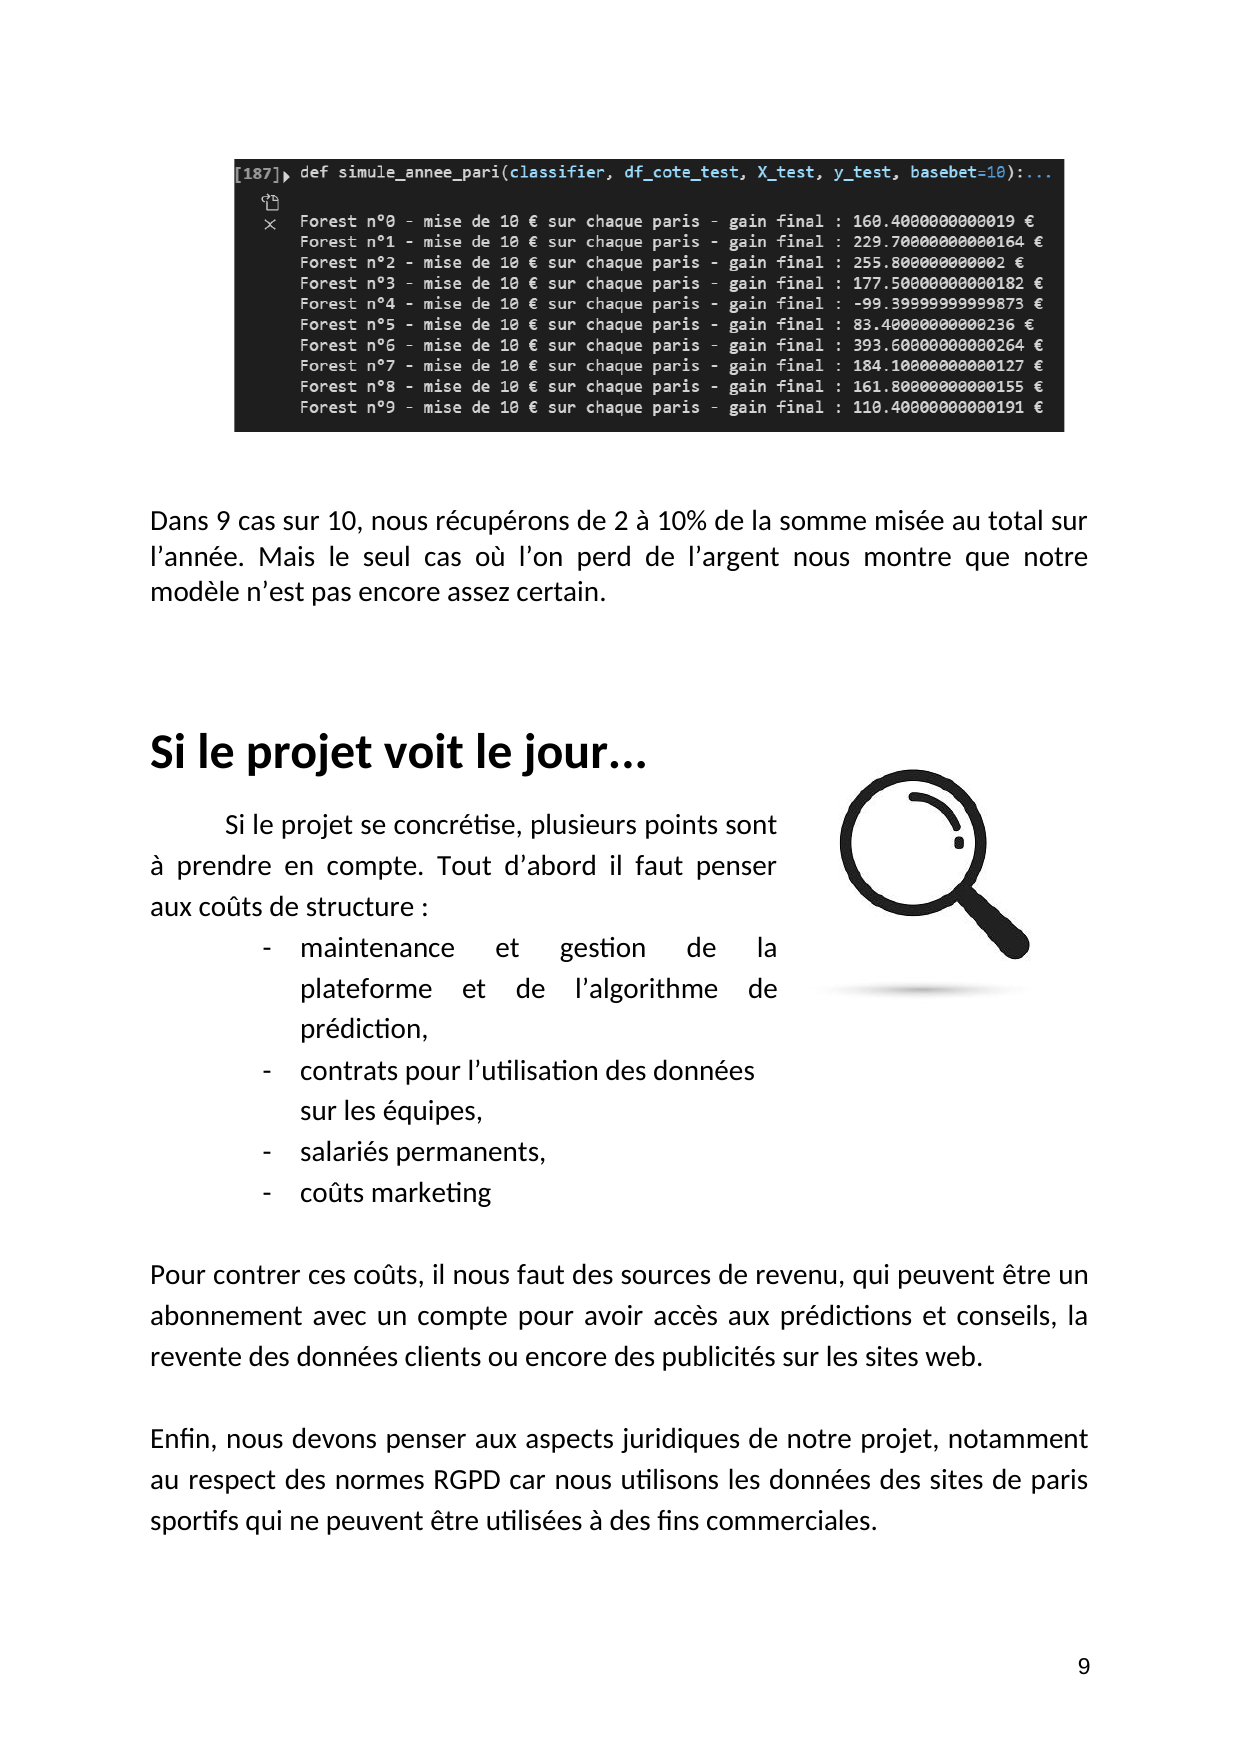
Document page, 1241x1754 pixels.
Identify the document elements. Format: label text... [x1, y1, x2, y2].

list maintenance et gestion de la plateforme et de l’algorithme de prédiction, [262, 929, 1090, 1046]
text Pour contrer ces coûts, il nous faut des sources de revenu, qui peuvent être un abonnement avec un compte pour avoir accès aux prédictions et conseils, la revente des données clients ou encore des publicités sur les sites web. [150, 1256, 1090, 1374]
text [1060, 806, 1090, 923]
text Dans 9 cas sur 10, nous récupérons de 2 à 10% de la somme misée au total sur l’année. Mais le seul cas où l’on perd de l’argent nous montre que notre modèle n’est pas encore assez certain. [150, 502, 1090, 609]
text Si le projet se concrétise, plusieurs points sont à prendre en compte. Tout d’abord il faut penser aux coûts de structure : [150, 806, 796, 923]
text Si le projet voit le jour... [150, 720, 1090, 781]
list salariés permanents, [262, 1133, 1090, 1169]
list coûts marketing [262, 1174, 1090, 1210]
picture [796, 738, 1060, 1034]
text Enfin, nous devons penser aux aspects juridiques de notre projet, notamment au respect des normes RGPD car nous utilisons les données des sites de paris sportifs qui ne peuvent être utilisées à des fins commerciales. [150, 1420, 1090, 1537]
picture [234, 159, 1065, 432]
list contrats pour l’utilisation des données sur les équipes, [262, 1052, 1090, 1128]
